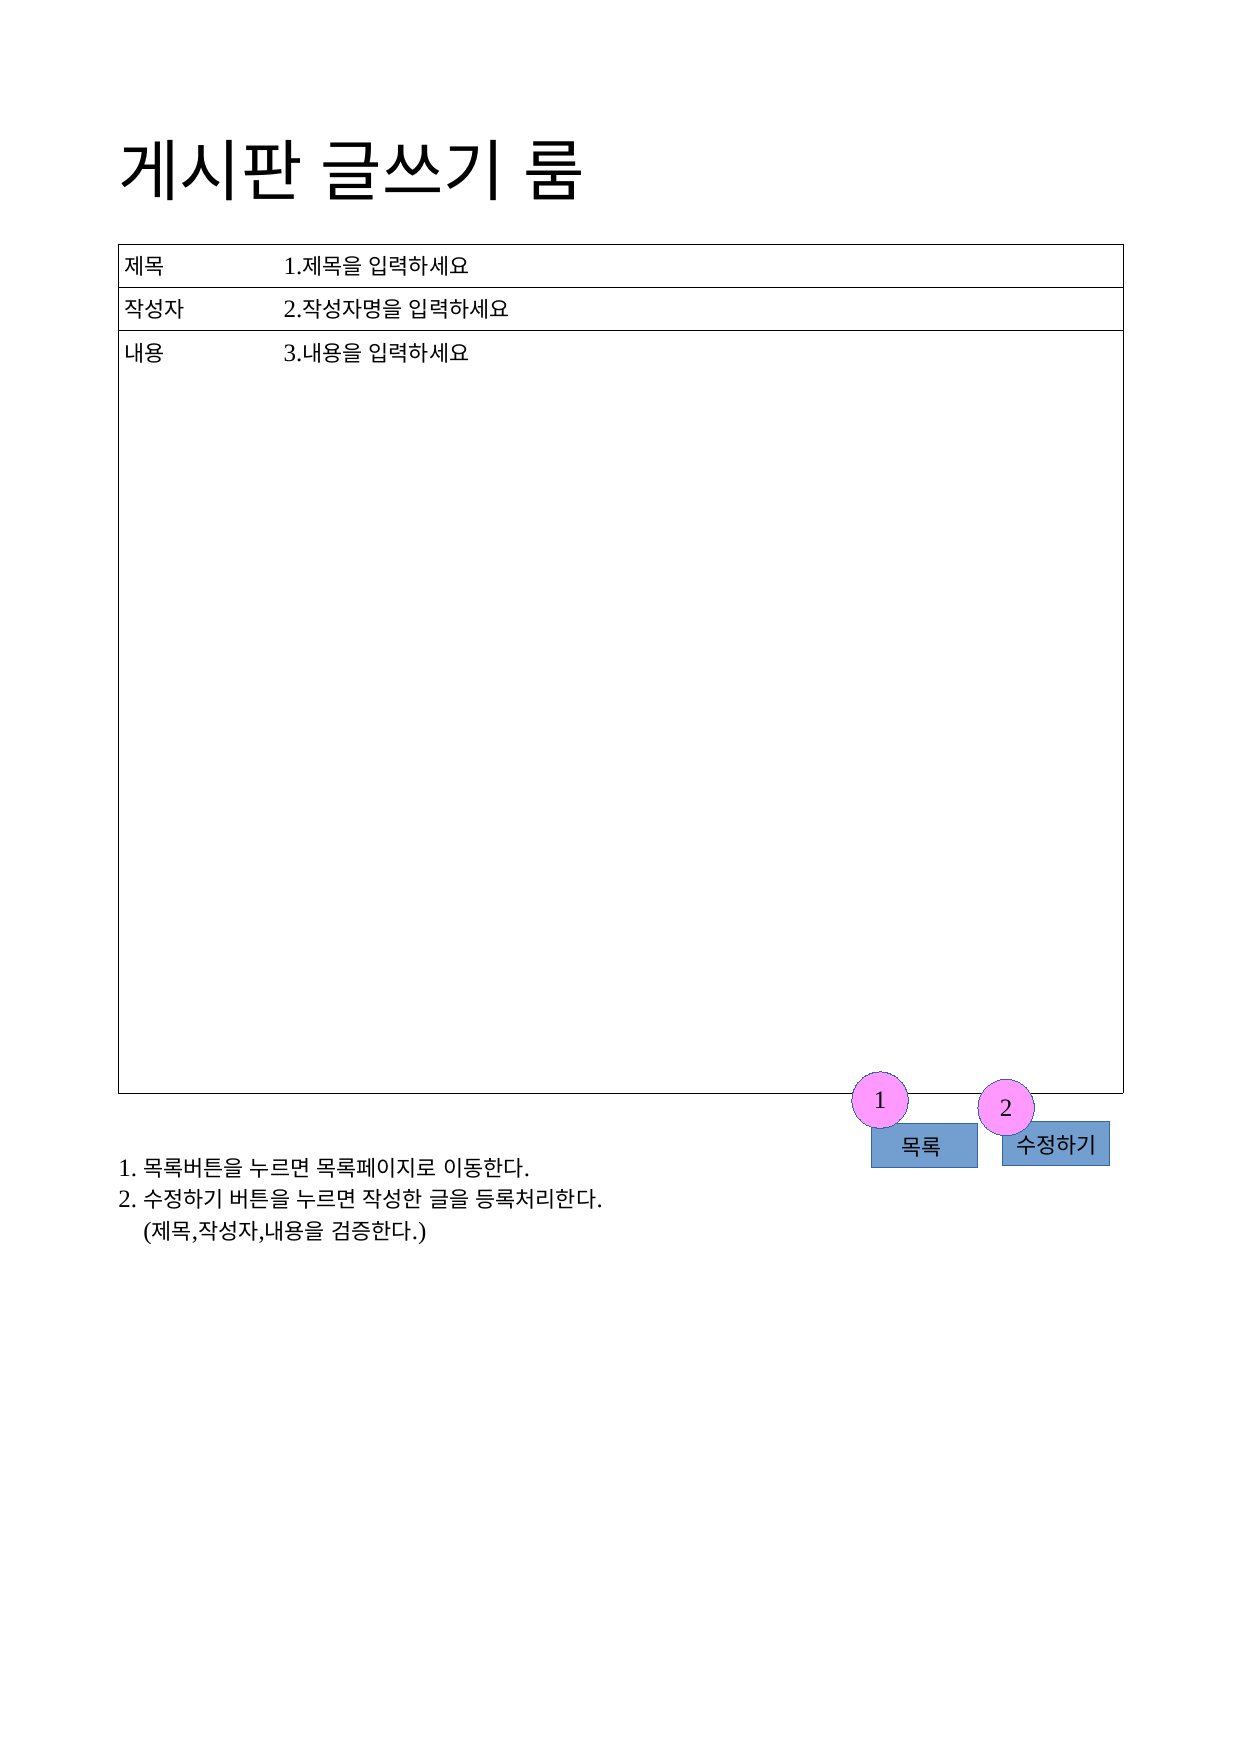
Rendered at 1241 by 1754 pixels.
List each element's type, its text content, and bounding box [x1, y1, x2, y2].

table_cell 2.작성자명을 입력하세요 [265, 288, 1123, 330]
text (제목,작성자,내용을 검증한다.) [118, 1214, 1122, 1246]
text 1. 목록버튼을 누르면 목록페이지로 이동한다. [118, 1151, 1122, 1182]
table_cell 내용 [119, 331, 265, 1093]
table_header 1.제목을 입력하세요 [265, 245, 1123, 287]
table_cell 작성자 [119, 288, 265, 330]
text 2. 수정하기 버튼을 누르면 작성한 글을 등록처리한다. [118, 1182, 1122, 1214]
table_header 제목 [119, 245, 265, 287]
table_cell 3.내용을 입력하세요 [265, 331, 1123, 1093]
text 게시판 글쓰기 룸 [118, 118, 1122, 215]
